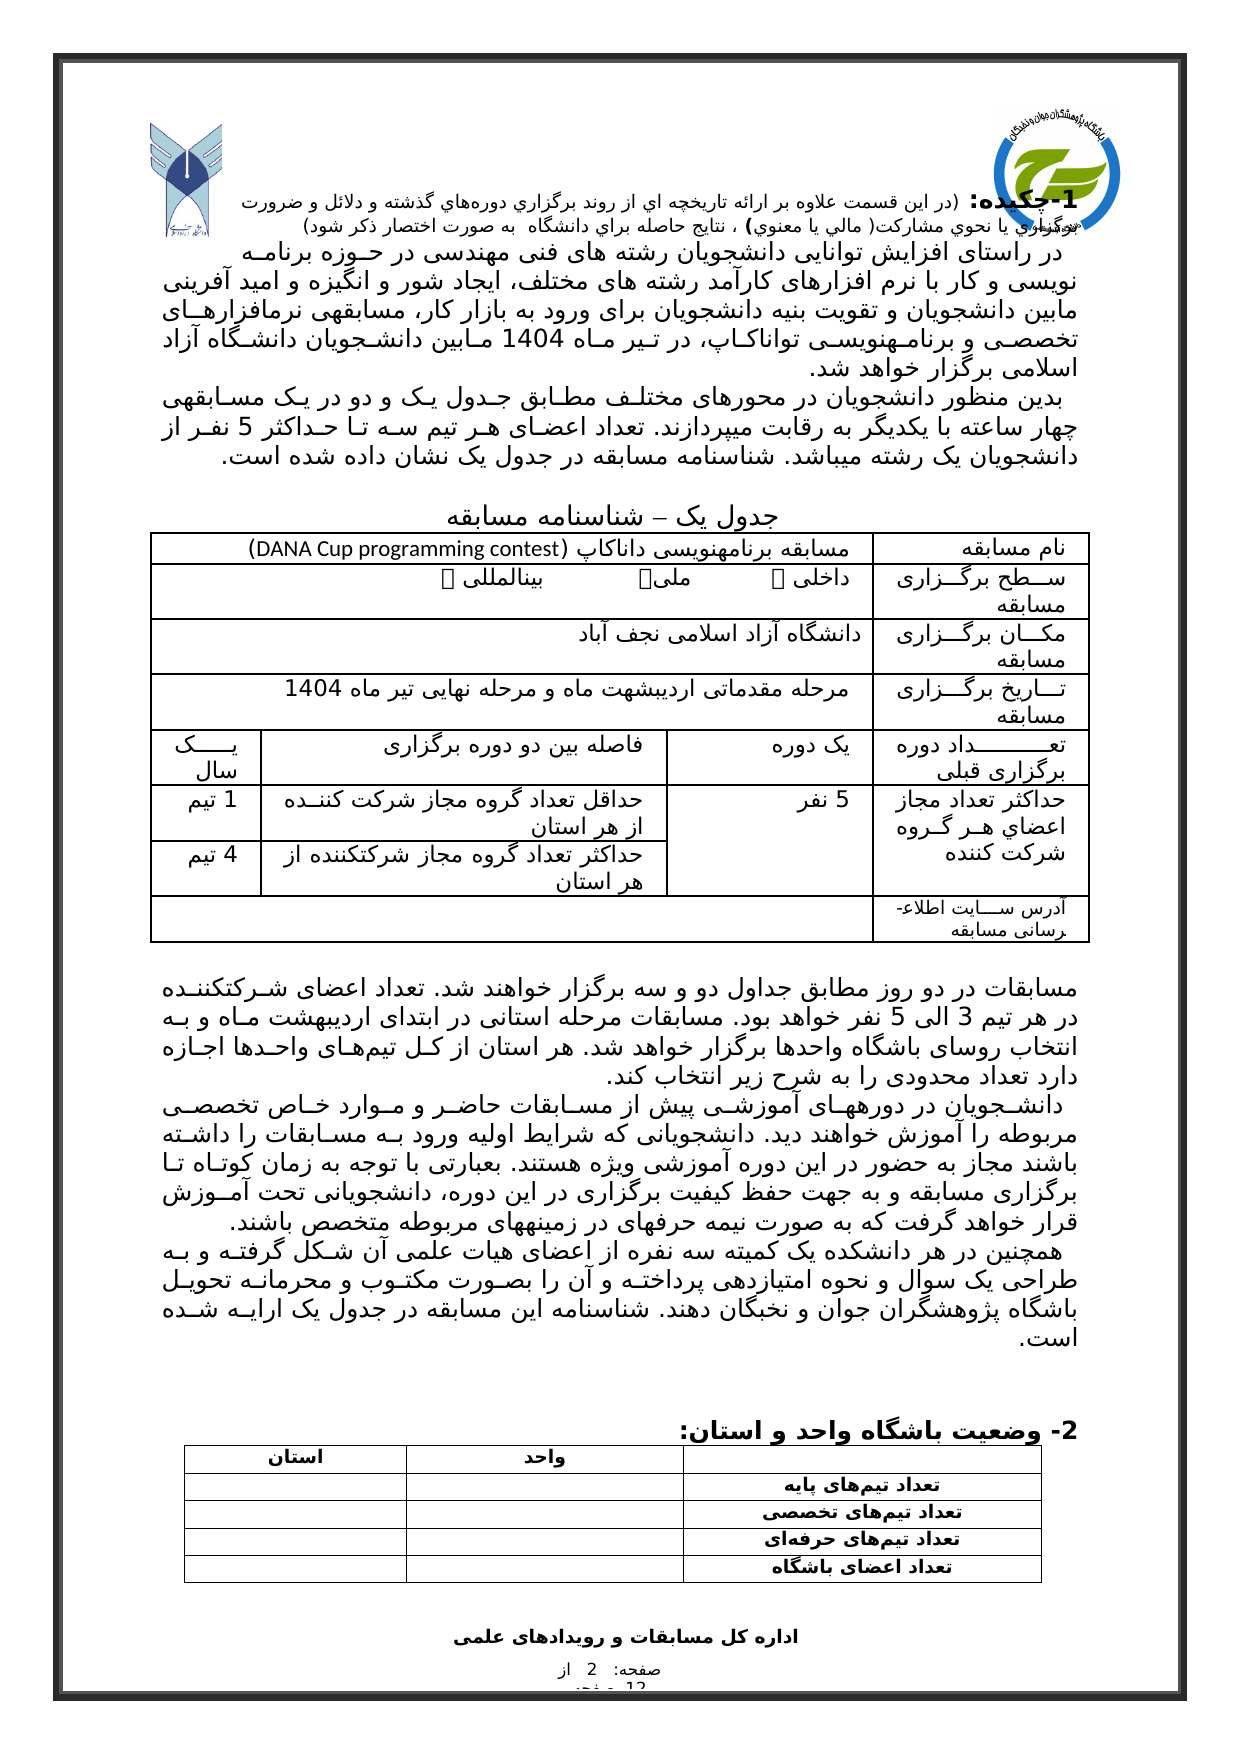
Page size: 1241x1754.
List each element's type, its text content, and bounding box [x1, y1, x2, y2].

text دانشجویان در دوره­های آموزشی پیش از مسابقات حاضر و موارد خاص تخصصی مربوطه را آموزش خواهند دید. دانشجویانی که شرایط اولیه ورود به مسابقات را داشته باشند مجاز به حضور در این دوره آموزشی ویژه هستند. بعبارتی با توجه به زمان کوتاه تا برگزاری مسابقه و به جهت حفظ کیفیت برگزاری در این دوره، دانشجویانی تحت آموزش قرار خواهد گرفت که به صورت نیمه حرفه­ای در زمینه­های مربوطه متخصص باشند. [162, 1090, 1078, 1236]
table_cell تاریخ برگزاری مسابقه [874, 675, 1088, 729]
table_cell تعداد تیم‌های پایه [684, 1474, 1041, 1500]
table_header نام مسابقه [874, 534, 1088, 562]
picture [150, 122, 224, 237]
table_cell مکان برگزاری مسابقه [874, 620, 1088, 673]
table_cell حداکثر تعداد گروه مجاز شرکت­کننده از هر استان [262, 842, 666, 895]
table_cell [185, 1529, 406, 1555]
table_cell [407, 1556, 683, 1582]
table_cell داخلی  ملی بین­المللی  [152, 565, 872, 618]
table_cell 5 نفر [668, 786, 872, 895]
text بدین منظور دانشجویان در محورهای مختلف مطابق جدول یک و دو در یک مسابقه­ی چهار ساعته با یکدیگر به رقابت می­پردازند. تعداد اعضای هر تیم سه تا حداکثر 5 نفر از دانشجویان یک رشته می­باشد. شناسنامه مسابقه در جدول یک نشان داده شده است. [162, 382, 1078, 470]
table_cell تعداد تیم‌های تخصصی [684, 1501, 1041, 1527]
table_cell مرحله مقدماتی اردیبشهت ماه و مرحله نهایی تیر ماه 1404 [152, 675, 872, 729]
picture [992, 108, 1122, 237]
table_cell حداقل تعداد گروه مجاز شركت كننده از هر استان [262, 786, 666, 839]
table_cell [185, 1501, 406, 1527]
table_cell تعداد تیم‌های حرفه‌ای [684, 1529, 1041, 1555]
table_cell [407, 1529, 683, 1555]
text همچنین در هر دانشکده یک کمیته سه نفره از اعضای هیات علمی آن شکل گرفته و به طراحی یک سوال و نحوه امتیازدهی پرداخته و آن را بصورت مکتوب و محرمانه تحویل باشگاه پژوهشگران جوان و نخبگان دهند. شناسنامه این مسابقه در جدول یک ارایه شده است. [162, 1236, 1078, 1352]
text مسابقات در دو روز مطابق جداول دو و سه برگزار خواهند شد. تعداد اعضای شرکت­کننده در هر تیم 3 الی 5 نفر خواهد بود. مسابقات مرحله استانی در ابتدای اردیبهشت ماه و به انتخاب روسای باشگاه واحدها برگزار خواهد شد. هر استان از کل تیم‌های واحدها اجازه دارد تعداد محدودی را به شرح زیر انتخاب کند. [162, 973, 1078, 1090]
table_cell [185, 1556, 406, 1582]
table_cell [185, 1474, 406, 1500]
table_cell 1 تیم [152, 786, 260, 839]
table_cell [407, 1501, 683, 1527]
text 1-چکیده: (در اين قسمت علاوه بر ارائه تاريخچه اي از روند برگزاري دوره‌هاي گذشته و دلائل و ضرورت برگزاري يا نحوي مشاركت( مالي يا معنوي) ، نتايج حاصله براي دانشگاه به صورت اختصار ذكر شود) [224, 186, 1078, 237]
table_header واحد [407, 1446, 683, 1473]
table_header مسابقه برنامه­نویسی داناکاپ (DANA Cup programming contest) [152, 534, 872, 562]
table_cell دانشگاه آزاد اسلامی نجف آباد [152, 620, 872, 673]
table_cell یک سال [152, 731, 260, 784]
table_header استان [185, 1446, 406, 1473]
table_cell تعداد دوره برگزاری قبلی [874, 731, 1088, 784]
table_cell حداكثر تعداد مجاز اعضاي هر گروه شركت كننده [874, 786, 1088, 895]
table_cell آدرس سایت اطلاع­رسانی مسابقه [874, 897, 1088, 941]
table_cell [407, 1474, 683, 1500]
table_cell تعداد اعضای باشگاه [684, 1556, 1041, 1582]
table_header [684, 1446, 1041, 1473]
table_cell فاصله بین دو دوره برگزاری [262, 731, 666, 784]
table_cell [152, 897, 872, 941]
text 2- وضعیت باشگاه واحد و استان: [162, 1416, 1078, 1445]
table_cell یک دوره [668, 731, 872, 784]
table_cell سطح برگزاری مسابقه [874, 565, 1088, 618]
table_cell 4 تیم [152, 842, 260, 895]
text در راستای افزایش توانایی دانشجویان رشته های فنی مهندسی در حوزه برنامه نویسی و کار با نرم افزارهای کارآمد رشته های مختلف، ایجاد شور و انگیزه و امید آفرینی مابین دانشجویان و تقویت بنیه دانشجویان برای ورود به بازار کار، مسابقه­ی نرم­­افزارهای تخصصی و برنامه­نویسی تواناکاپ، در تیر ماه 1404 مابین دانشجویان دانشگاه آزاد اسلامی برگزار خواهد شد. [162, 237, 1078, 382]
text جدول یک – شناسنامه مسابقه [162, 501, 1078, 532]
